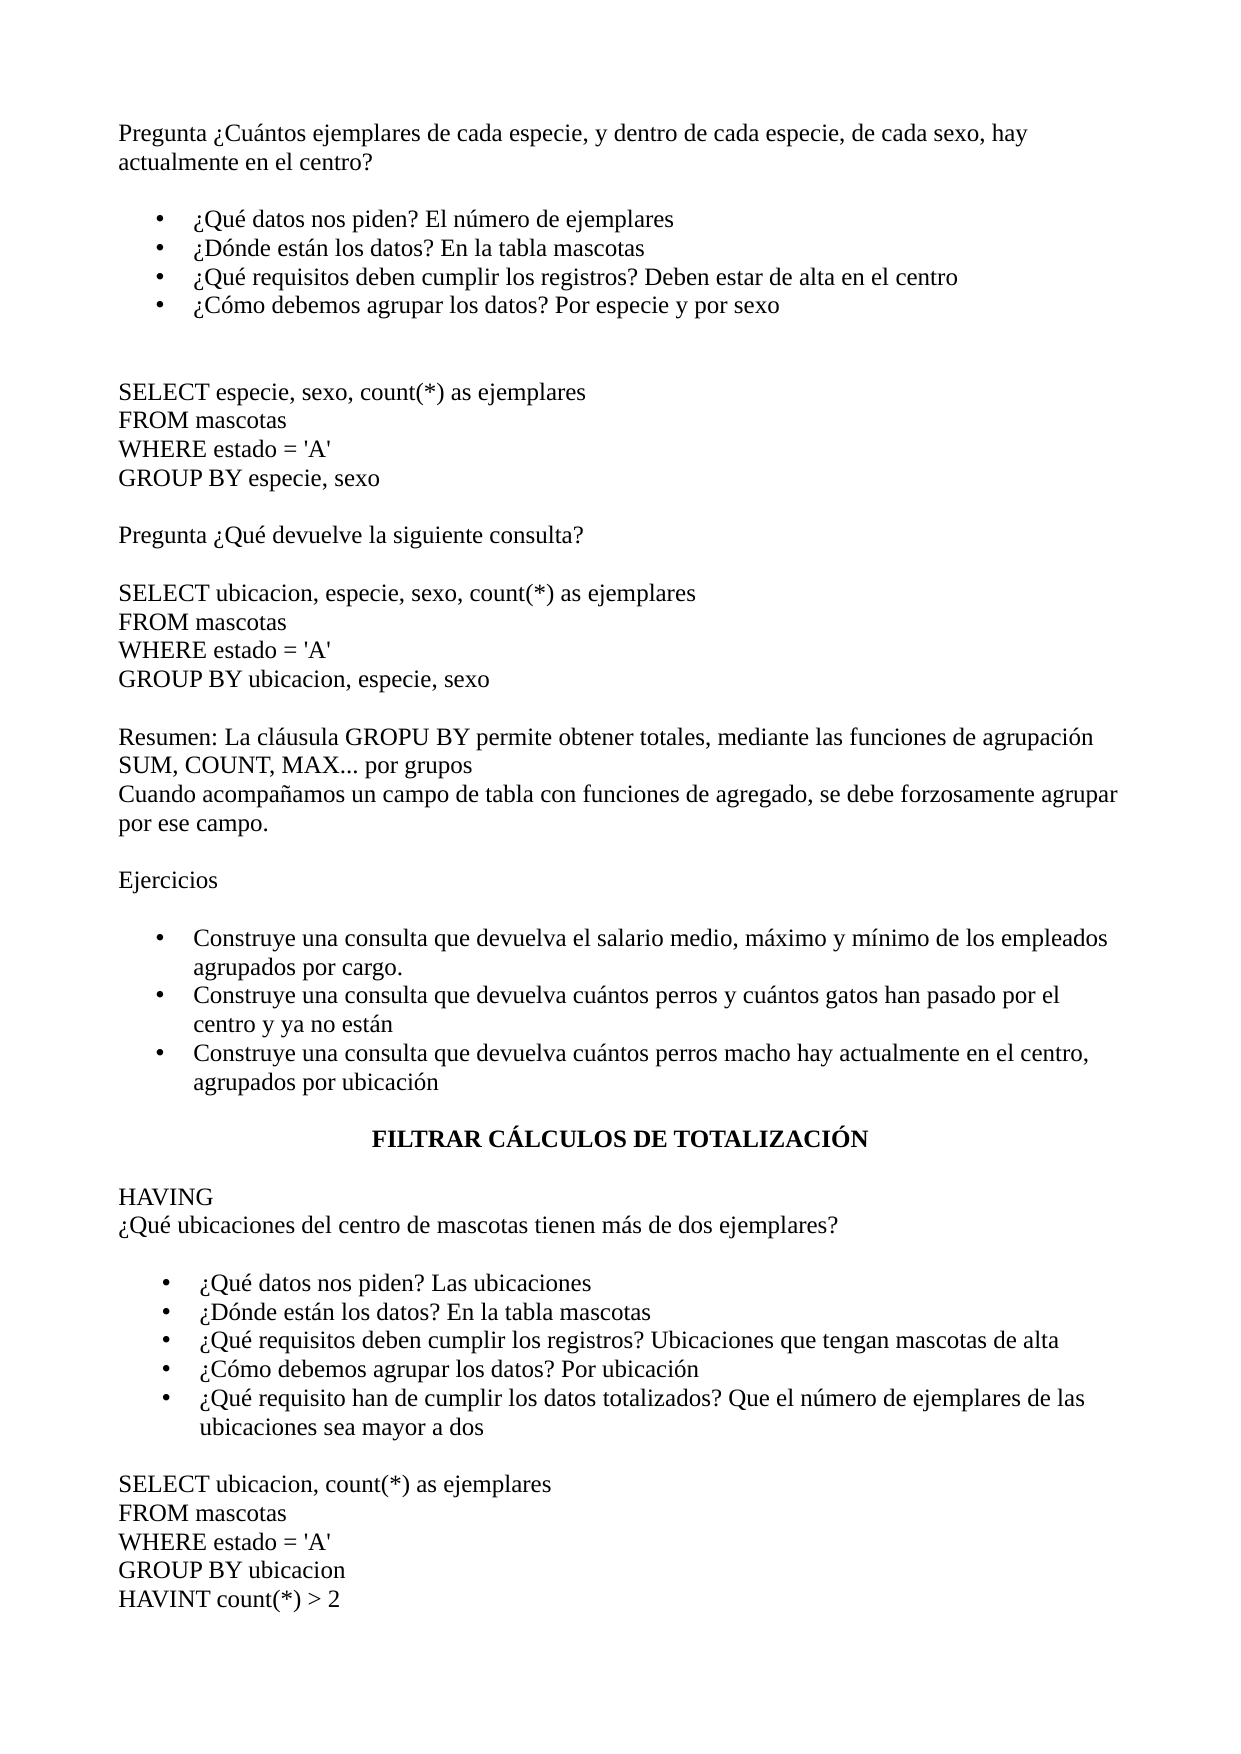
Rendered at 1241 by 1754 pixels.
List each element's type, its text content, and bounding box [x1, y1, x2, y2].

text SELECT ubicacion, especie, sexo, count(*) as ejemplares [118, 578, 1122, 607]
list ¿Qué requisito han de cumplir los datos totalizados? Que el número de ejemplares de las ubicaciones sea mayor a dos [162, 1383, 1122, 1441]
list Construye una consulta que devuelva cuántos perros y cuántos gatos han pasado por el centro y ya no están [156, 981, 1122, 1038]
text HAVING [118, 1182, 1122, 1211]
text WHERE estado = 'A' [118, 434, 1122, 463]
text Pregunta ¿Qué devuelve la siguiente consulta? [118, 521, 1122, 549]
text FROM mascotas [118, 607, 1122, 636]
list ¿Qué requisitos deben cumplir los registros? Ubicaciones que tengan mascotas de alta [162, 1326, 1122, 1354]
text Cuando acompañamos un campo de tabla con funciones de agregado, se debe forzosamente agrupar por ese campo. [118, 779, 1122, 837]
list ¿Cómo debemos agrupar los datos? Por ubicación [162, 1354, 1122, 1383]
list ¿Qué requisitos deben cumplir los registros? Deben estar de alta en el centro [156, 262, 1122, 291]
list ¿Qué datos nos piden? Las ubicaciones [162, 1268, 1122, 1297]
list ¿Qué datos nos piden? El número de ejemplares [156, 204, 1122, 233]
text HAVINT count(*) > 2 [118, 1584, 1122, 1613]
text Resumen: La cláusula GROPU BY permite obtener totales, mediante las funciones de agrupación SUM, COUNT, MAX... por grupos [118, 722, 1122, 779]
text ¿Qué ubicaciones del centro de mascotas tienen más de dos ejemplares? [118, 1211, 1122, 1239]
list ¿Dónde están los datos? En la tabla mascotas [162, 1297, 1122, 1326]
list ¿Cómo debemos agrupar los datos? Por especie y por sexo [156, 291, 1122, 319]
text Ejercicios [118, 866, 1122, 894]
text SELECT ubicacion, count(*) as ejemplares [118, 1469, 1122, 1498]
text WHERE estado = 'A' [118, 636, 1122, 664]
list Construye una consulta que devuelva cuántos perros macho hay actualmente en el centro, agrupados por ubicación [156, 1038, 1122, 1096]
text SELECT especie, sexo, count(*) as ejemplares [118, 377, 1122, 406]
text GROUP BY especie, sexo [118, 463, 1122, 492]
text FILTRAR CÁLCULOS DE TOTALIZACIÓN [118, 1124, 1122, 1153]
text GROUP BY ubicacion [118, 1556, 1122, 1584]
list ¿Dónde están los datos? En la tabla mascotas [156, 233, 1122, 262]
text FROM mascotas [118, 1498, 1122, 1527]
text Pregunta ¿Cuántos ejemplares de cada especie, y dentro de cada especie, de cada sexo, hay actualmente en el centro? [118, 118, 1122, 176]
text WHERE estado = 'A' [118, 1527, 1122, 1556]
text FROM mascotas [118, 406, 1122, 434]
text GROUP BY ubicacion, especie, sexo [118, 664, 1122, 693]
list Construye una consulta que devuelva el salario medio, máximo y mínimo de los empleados agrupados por cargo. [156, 923, 1122, 981]
